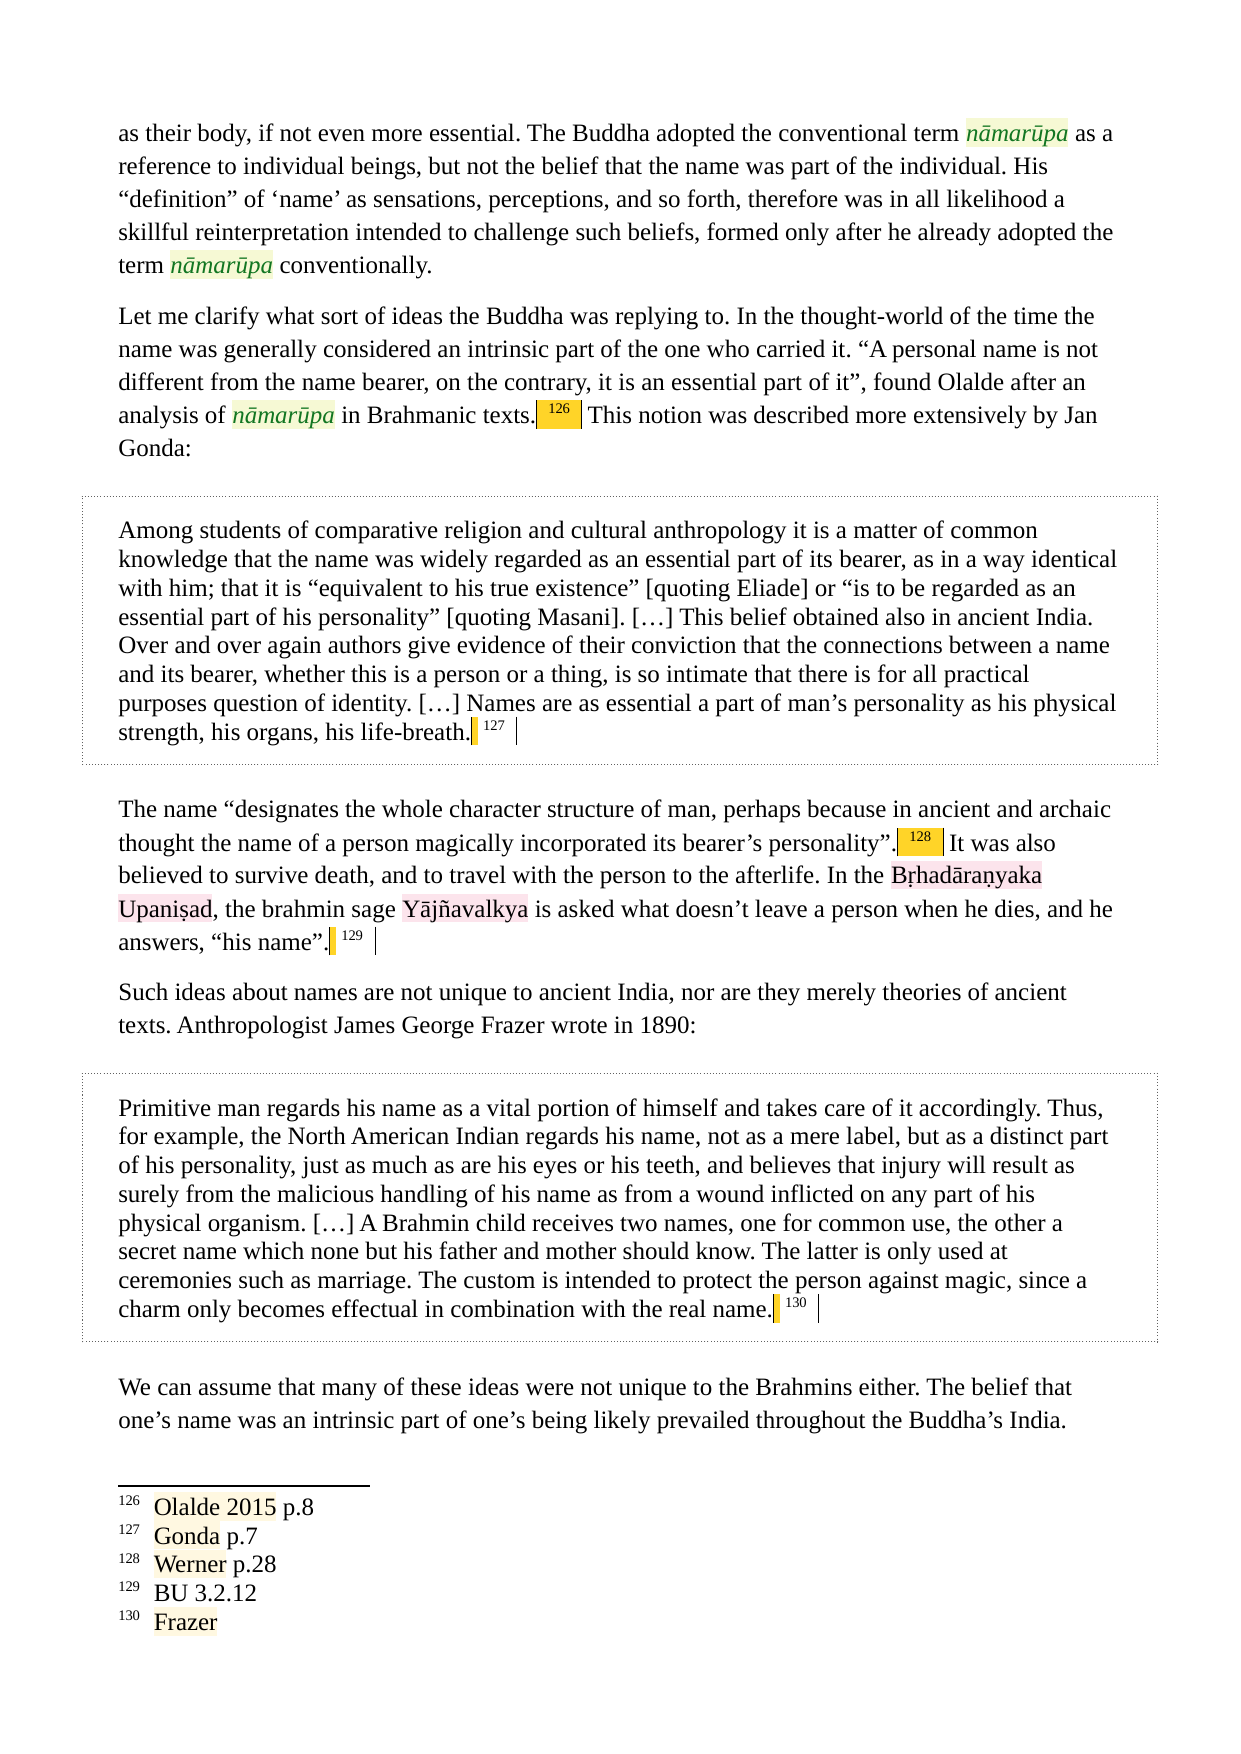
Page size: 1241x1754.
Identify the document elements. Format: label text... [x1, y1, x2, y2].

text Gonda p.7 [118, 1521, 154, 1549]
text Werner p.28 [118, 1549, 1122, 1578]
text Such ideas about names are not unique to ancient India, nor are they merely theories of ancient texts. Anthropologist James George Frazer wrote in 1890: [118, 977, 1122, 1039]
text Frazer [217, 1607, 1122, 1636]
text Olalde 2015 p.8 [276, 1492, 1122, 1521]
text Primitive man regards his name as a vital portion of himself and takes care of it accordingly. Thus, for example, the North American Indian regards his name, not as a mere label, but as a distinct part of his personality, just as much as are his eyes or his teeth, and believes that injury will result as surely from the malicious handling of his name as from a wound inflicted on any part of his physical organism. […] A Brahmin child receives two names, one for common use, the other a secret name which none but his father and mother should know. The latter is only used at ceremonies such as marriage. The custom is intended to protect the person against magic, since a charm only becomes effectual in combination with the real name. [82, 1073, 1158, 1342]
text Among students of comparative religion and cultural anthropology it is a matter of common knowledge that the name was widely regarded as an essential part of its bearer, as in a way identical with him; that it is “equivalent to his true existence” [quoting Eliade] or “is to be regarded as an essential part of his personality” [quoting Masani]. […] This belief obtained also in ancient India. Over and over again authors give evidence of their conviction that the connections between a name and its bearer, whether this is a person or a thing, is so intimate that there is for all practical purposes question of identity. […] Names are as essential a part of man’s personality as his physical strength, his organs, his life-breath. [82, 496, 1158, 765]
text Frazer [118, 1607, 154, 1636]
text Olalde 2015 p.8 [118, 1492, 154, 1521]
text as their body, if not even more essential. The Buddha adopted the conventional term nāmarūpa as a reference to individual beings, but not the belief that the name was part of the individual. His “definition” of ‘name’ as sensations, perceptions, and so forth, therefore was in all likelihood a skillful reinterpretation intended to challenge such beliefs, formed only after he already adopted the term nāmarūpa conventionally. [118, 118, 1122, 279]
text BU 3.2.12 [118, 1578, 1122, 1607]
text We can assume that many of these ideas were not unique to the Brahmins either. The belief that one’s name was an intrinsic part of one’s being likely prevailed throughout the Buddha’s India. [118, 1372, 1122, 1434]
text Gonda p.7 [220, 1521, 1122, 1549]
text The name “designates the whole character structure of man, perhaps because in ancient and archaic thought the name of a person magically incorporated its bearer’s personality”. It was also believed to survive death, and to travel with the person to the afterlife. In the Bṛhadāraṇyaka Upaniṣad, the brahmin sage Yājñavalkya is asked what doesn’t leave a person when he dies, and he answers, “his name”. [118, 794, 1122, 955]
text Let me clarify what sort of ideas the Buddha was replying to. In the thought-world of the time the name was generally considered an intrinsic part of the one who carried it. “A personal name is not different from the name bearer, on the contrary, it is an essential part of it”, found Olalde after an analysis of nāmarūpa in Brahmanic texts. This notion was described more extensively by Jan Gonda: [118, 301, 1122, 462]
